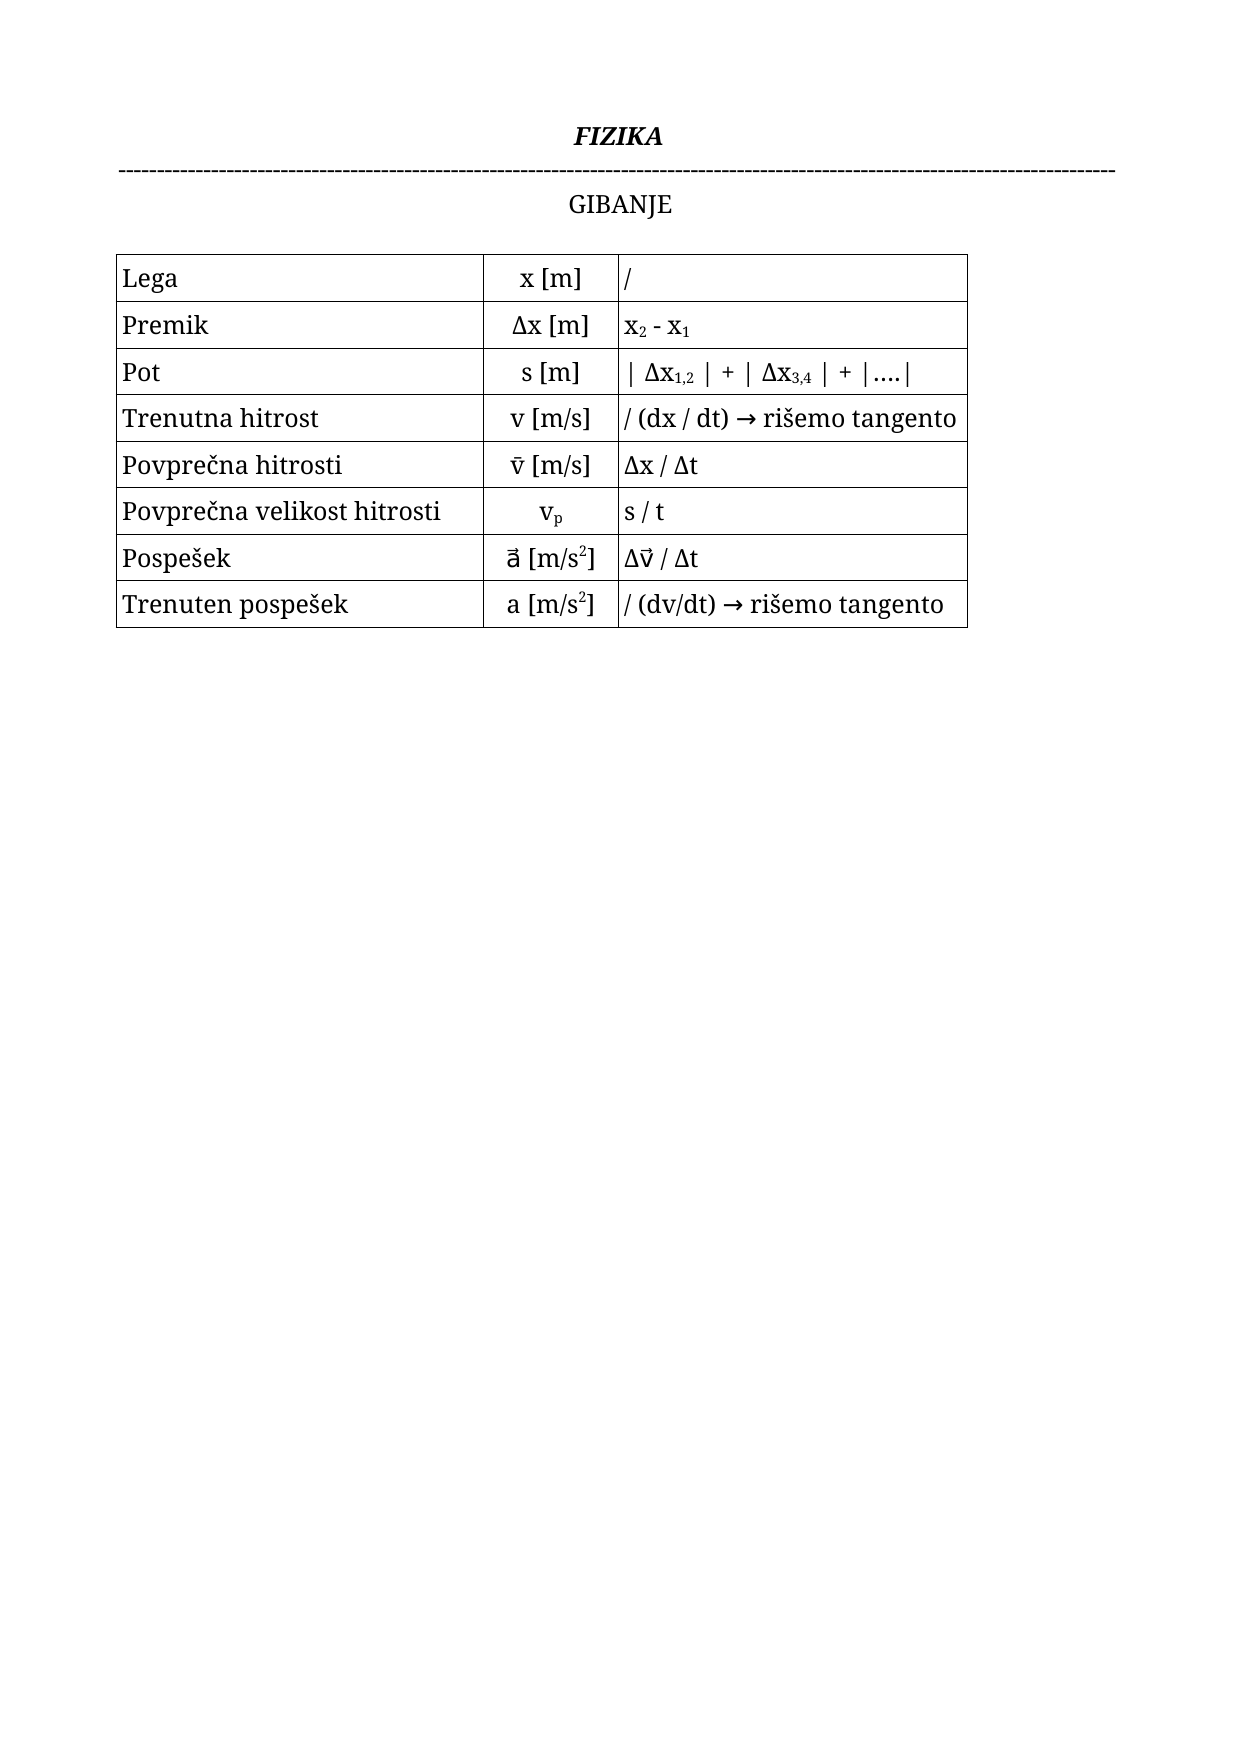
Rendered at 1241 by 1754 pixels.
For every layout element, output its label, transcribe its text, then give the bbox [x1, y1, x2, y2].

table_cell Trenutna hitrost [117, 395, 483, 441]
table_cell a⃗ [m/s2] [484, 535, 618, 580]
table_cell Pospešek [117, 535, 483, 580]
table_header x [m] [484, 255, 618, 301]
table_cell Premik [117, 302, 483, 347]
table_cell a [m/s2] [484, 581, 618, 627]
table_cell Δx [m] [484, 302, 618, 347]
table_cell Δv⃗ / Δt [619, 535, 967, 580]
table_header Lega [117, 255, 483, 301]
text --------------------------------------------------------------------------------------------------------------------------------- [118, 152, 1122, 186]
table_cell / (dv/dt) → rišemo tangento [619, 581, 967, 627]
table_cell vp [484, 488, 618, 534]
table_cell v̄ [m/s] [484, 442, 618, 487]
table_cell Povprečna hitrosti [117, 442, 483, 487]
table_cell s / t [619, 488, 967, 534]
table_cell Pot [117, 349, 483, 394]
table_cell Povprečna velikost hitrosti [117, 488, 483, 534]
table_cell | Δx1,2 | + | Δx3,4 | + |….| [619, 349, 967, 394]
table_cell Trenuten pospešek [117, 581, 483, 627]
text GIBANJE [118, 186, 1122, 220]
table_cell s [m] [484, 349, 618, 394]
table_cell v [m/s] [484, 395, 618, 441]
table_cell Δx / Δt [619, 442, 967, 487]
table_cell / (dx / dt) → rišemo tangento [619, 395, 967, 441]
text FIZIKA [118, 118, 1122, 152]
table_cell x2 - x1 [619, 302, 967, 347]
table_header / [619, 255, 967, 301]
